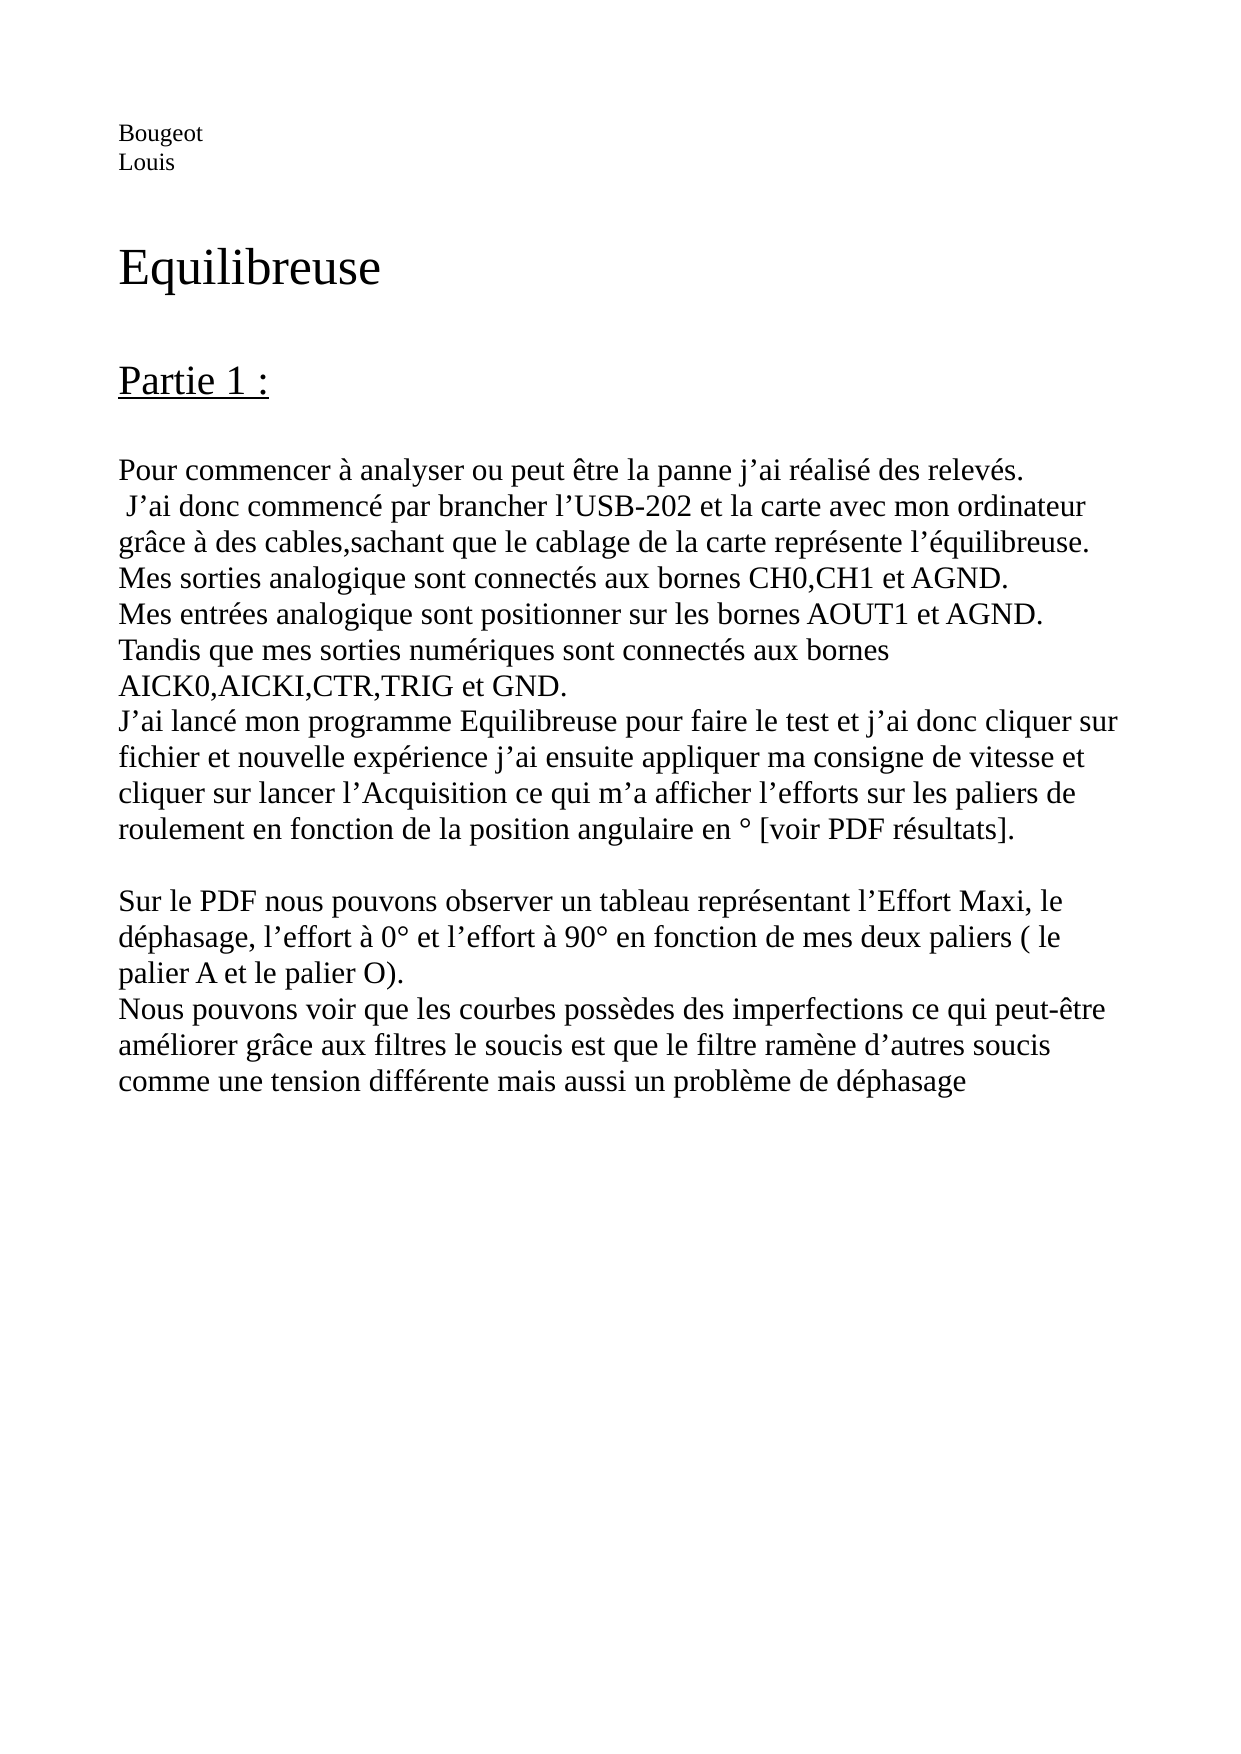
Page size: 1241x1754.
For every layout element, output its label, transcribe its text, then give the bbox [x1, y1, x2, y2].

text Bougeot [118, 118, 1122, 147]
text Louis [118, 147, 1122, 176]
text Sur le PDF nous pouvons observer un tableau représentant l’Effort Maxi, le déphasage, l’effort à 0° et l’effort à 90° en fonction de mes deux paliers ( le palier A et le palier O). [118, 882, 1122, 990]
text Nous pouvons voir que les courbes possèdes des imperfections ce qui peut-être améliorer grâce aux filtres le soucis est que le filtre ramène d’autres soucis comme une tension différente mais aussi un problème de déphasage [118, 990, 1122, 1098]
text J’ai lancé mon programme Equilibreuse pour faire le test et j’ai donc cliquer sur fichier et nouvelle expérience j’ai ensuite appliquer ma consigne de vitesse et cliquer sur lancer l’Acquisition ce qui m’a afficher l’efforts sur les paliers de roulement en fonction de la position angulaire en ° [voir PDF résultats]. [118, 703, 1122, 846]
text J’ai donc commencé par brancher l’USB-202 et la carte avec mon ordinateur grâce à des cables,sachant que le cablage de la carte représente l’équilibreuse. [118, 487, 1122, 559]
text Mes entrées analogique sont positionner sur les bornes AOUT1 et AGND. [118, 595, 1122, 631]
text Tandis que mes sorties numériques sont connectés aux bornes AICK0,AICKI,CTR,TRIG et GND. [118, 631, 1122, 703]
text Equilibreuse [118, 236, 1122, 295]
text Mes sorties analogique sont connectés aux bornes CH0,CH1 et AGND. [118, 559, 1122, 595]
text Pour commencer à analyser ou peut être la panne j’ai réalisé des relevés. [118, 451, 1122, 487]
text Partie 1 : [118, 355, 1122, 403]
